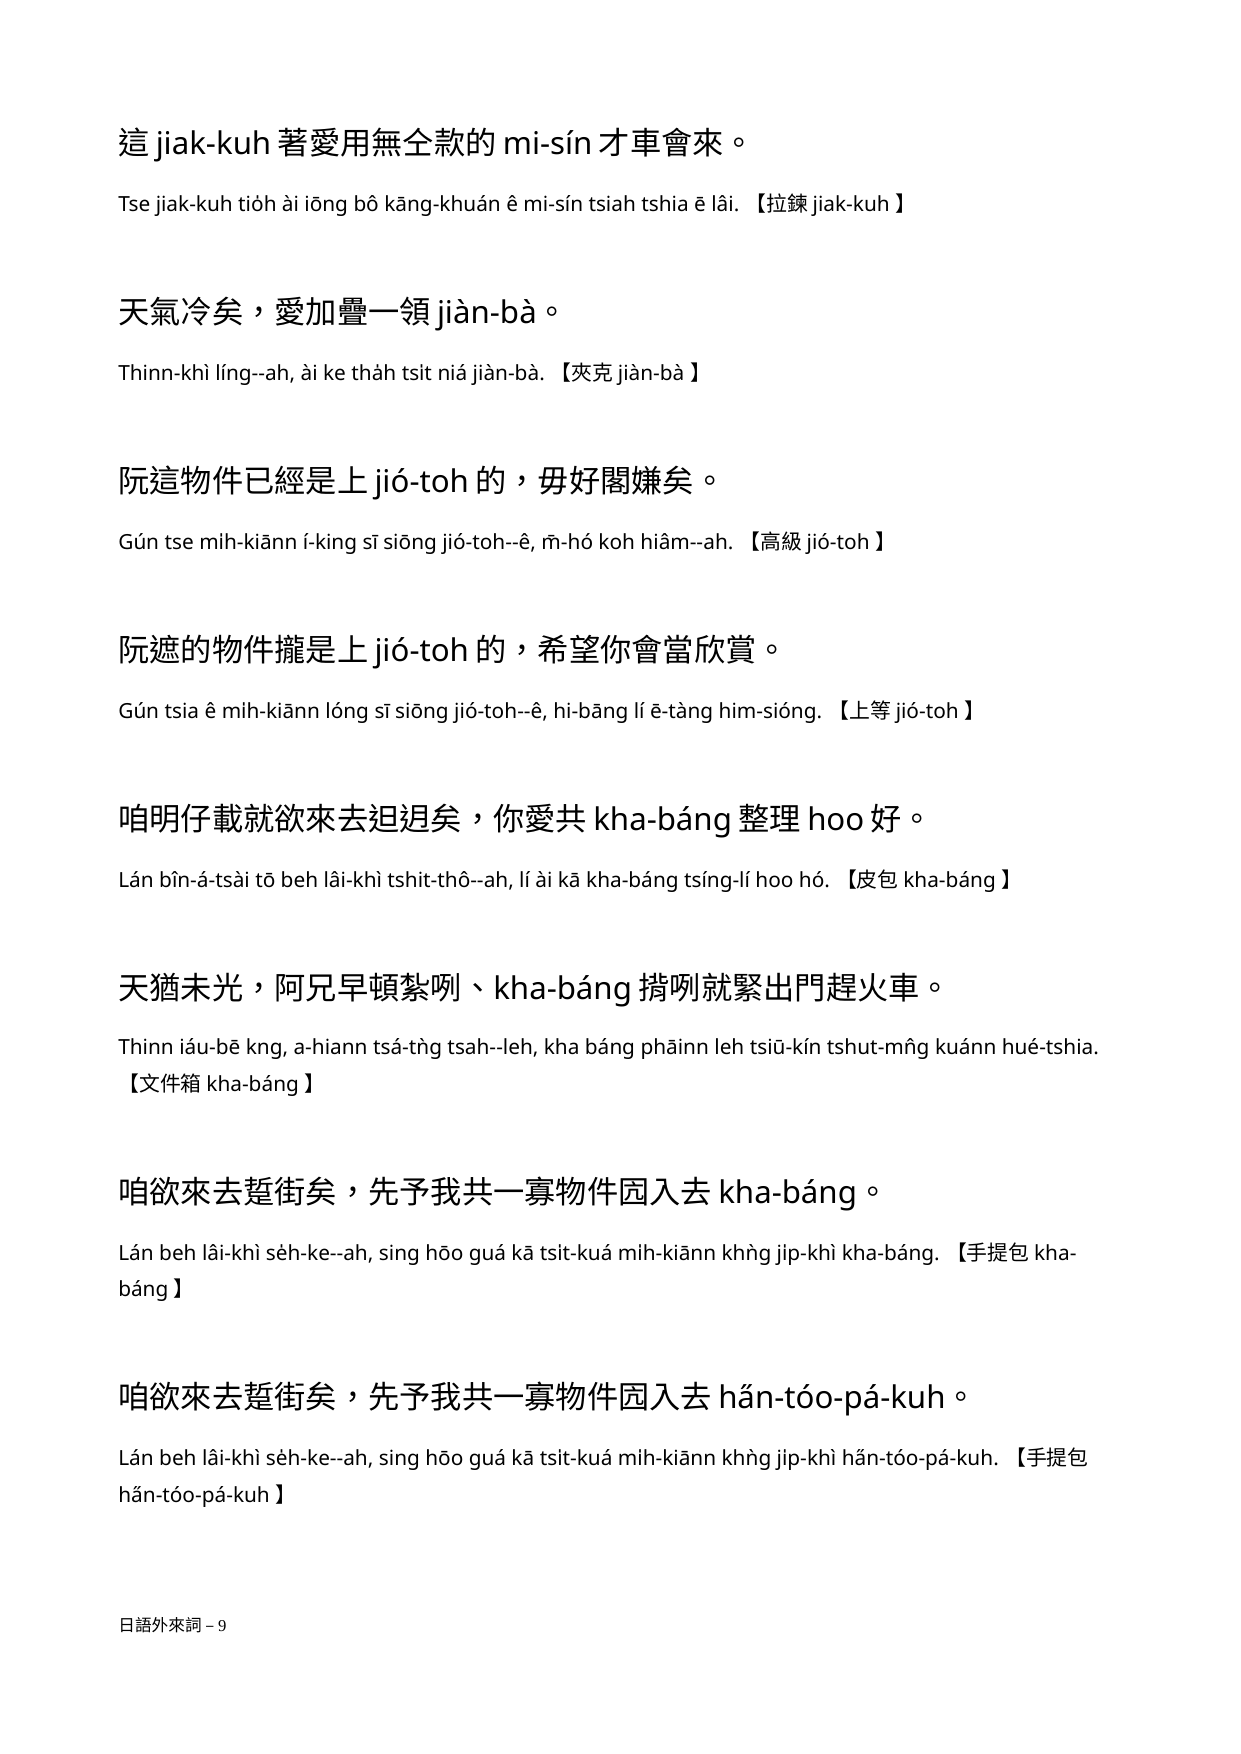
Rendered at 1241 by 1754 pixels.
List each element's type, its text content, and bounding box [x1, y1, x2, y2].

text 阮這物件已經是上jió-toh的，毋好閣嫌矣。 [118, 456, 1122, 502]
text 天猶未光，阿兄早頓紮咧、kha-báng揹咧就緊出門趕火車。 [118, 963, 1122, 1009]
text 咱欲來去踅街矣，先予我共一寡物件囥入去kha-báng。 [118, 1167, 1122, 1212]
text Thinn iáu-bē kng, a-hiann tsá-tǹg tsah--leh, kha báng phāinn leh tsiū-kín tshut-mn̂g kuánn hué-tshia. 【文件箱 kha-báng 】 [118, 1032, 1122, 1097]
text Tse jiak-kuh tio̍h ài iōng bô kāng-khuán ê mi-sín tsiah tshia ē lâi. 【拉鍊 jiak-kuh 】 [118, 187, 1122, 217]
text 阮遮的物件攏是上jió-toh的，希望你會當欣賞。 [118, 625, 1122, 671]
text 咱欲來去踅街矣，先予我共一寡物件囥入去ha̋n-tóo-pá-kuh。 [118, 1372, 1122, 1418]
text Lán bîn-á-tsài tō beh lâi-khì tshit-thô--ah, lí ài kā kha-báng tsíng-lí hoo hó. 【皮包 kha-báng 】 [118, 863, 1122, 894]
text Lán beh lâi-khì se̍h-ke--ah, sing hōo guá kā tsi̍t-kuá mi̍h-kiānn khǹg ji̍p-khì ha̋n-tóo-pá-kuh. 【手提包 ha̋n-tóo-pá-kuh 】 [118, 1441, 1122, 1508]
text Lán beh lâi-khì se̍h-ke--ah, sing hōo guá kā tsi̍t-kuá mi̍h-kiānn khǹg ji̍p-khì kha-báng. 【手提包 kha-báng 】 [118, 1236, 1122, 1303]
text Gún tsia ê mi̍h-kiānn lóng sī siōng jió-toh--ê, hi-bāng lí ē-tàng him-sióng. 【上等 jió-toh 】 [118, 694, 1122, 725]
text 這jiak-kuh著愛用無仝款的mi-sín才車會來。 [118, 118, 1122, 163]
text Gún tse mi̍h-kiānn í-king sī siōng jió-toh--ê, m̄-hó koh hiâm--ah. 【高級 jió-toh 】 [118, 525, 1122, 556]
text Thinn-khì líng--ah, ài ke tha̍h tsi̍t niá jiàn-bà. 【夾克 jiàn-bà 】 [118, 356, 1122, 387]
text 咱明仔載就欲來去𨑨迌矣，你愛共kha-báng整理hoo好。 [118, 794, 1122, 840]
text 天氣冷矣，愛加疊一領jiàn-bà。 [118, 287, 1122, 333]
